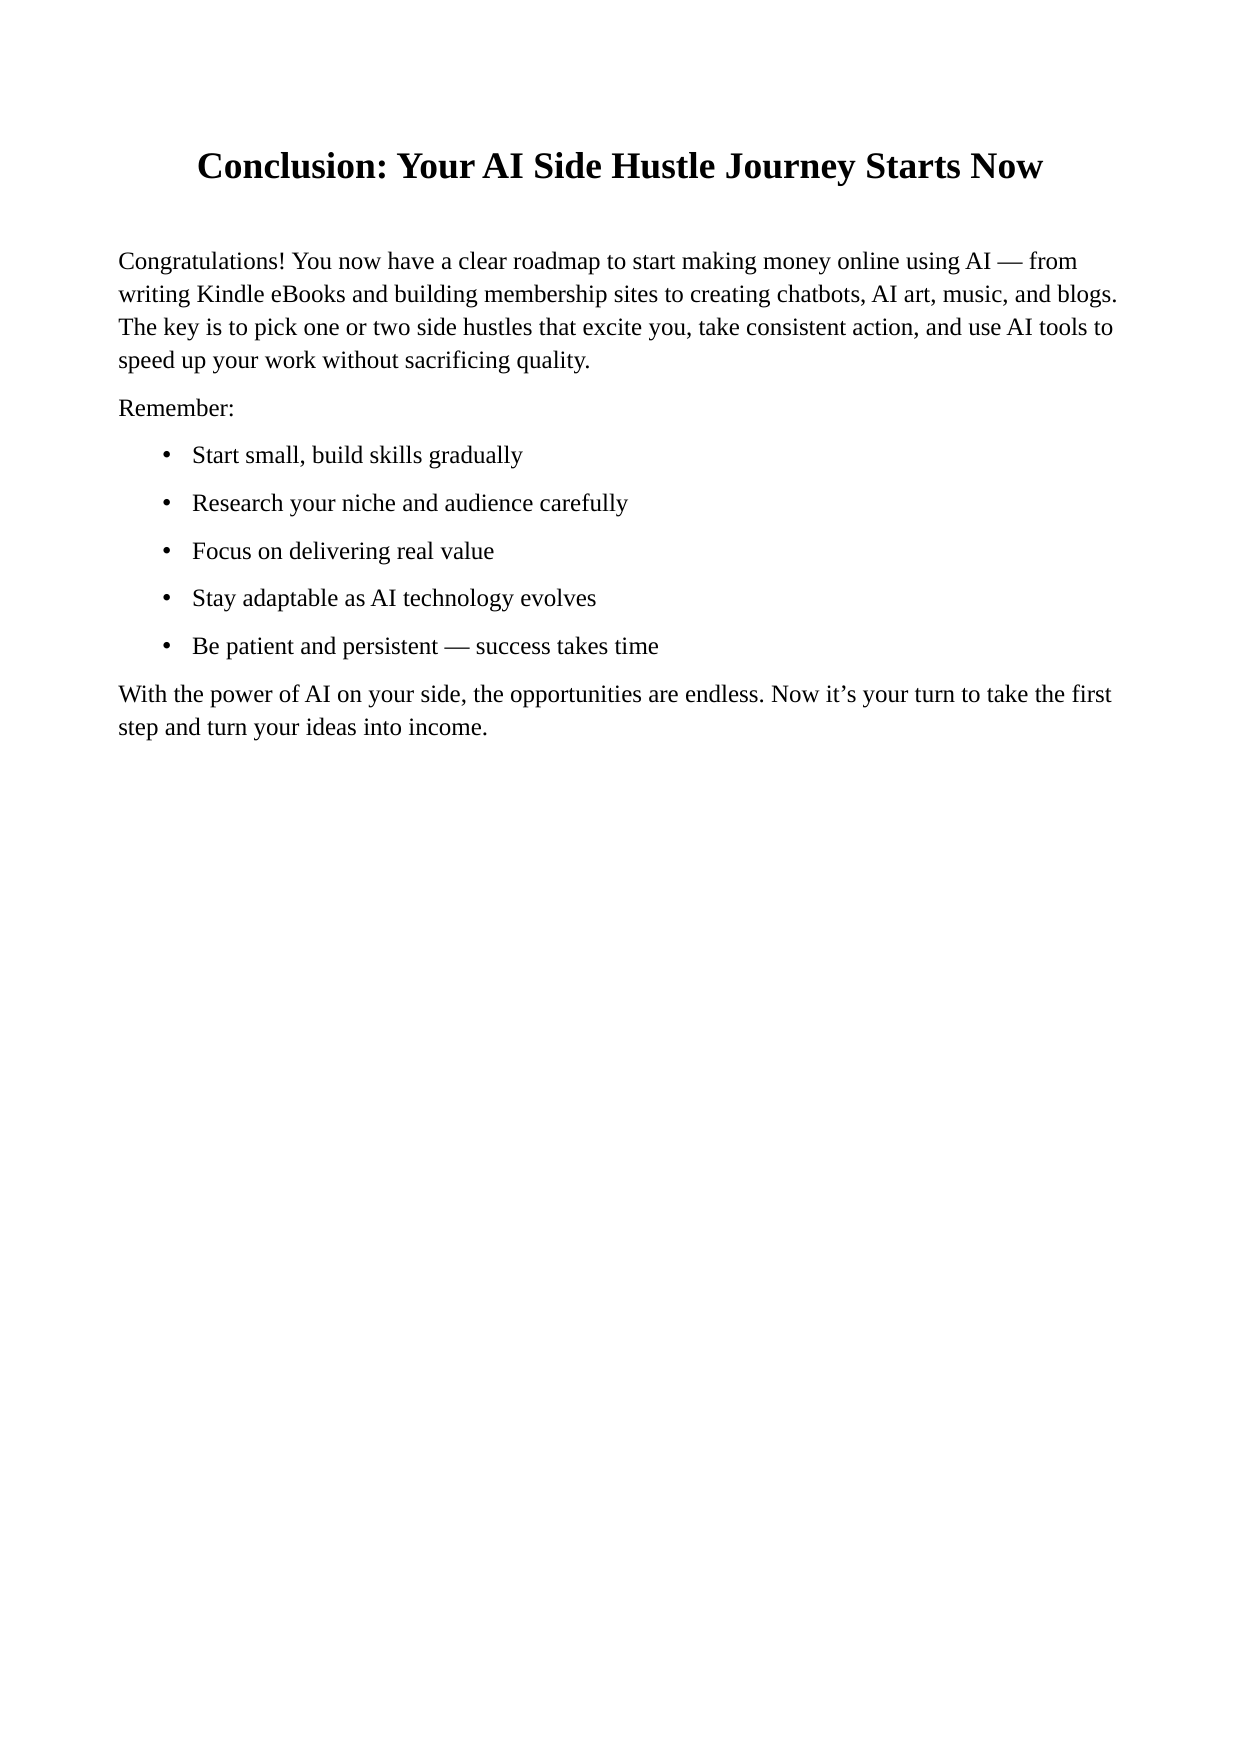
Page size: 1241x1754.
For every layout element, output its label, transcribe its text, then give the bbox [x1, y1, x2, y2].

text With the power of AI on your side, the opportunities are endless. Now it’s your turn to take the first step and turn your ideas into income. [118, 679, 1122, 740]
list Research your niche and audience carefully [162, 488, 1122, 517]
text Congratulations! You now have a clear roadmap to start making money online using AI — from writing Kindle eBooks and building membership sites to creating chatbots, AI art, music, and blogs. The key is to pick one or two side hustles that excite you, take consistent action, and use AI tools to speed up your work without sacrificing quality. [118, 246, 1122, 374]
text Remember: [118, 393, 1122, 422]
list Start small, build skills gradually [162, 441, 1122, 469]
list Be patient and persistent — success takes time [162, 631, 1122, 660]
subtitle Conclusion: Your AI Side Hustle Journey Starts Now [118, 143, 1122, 186]
list Stay adaptable as AI technology evolves [162, 583, 1122, 612]
list Focus on delivering real value [162, 536, 1122, 564]
